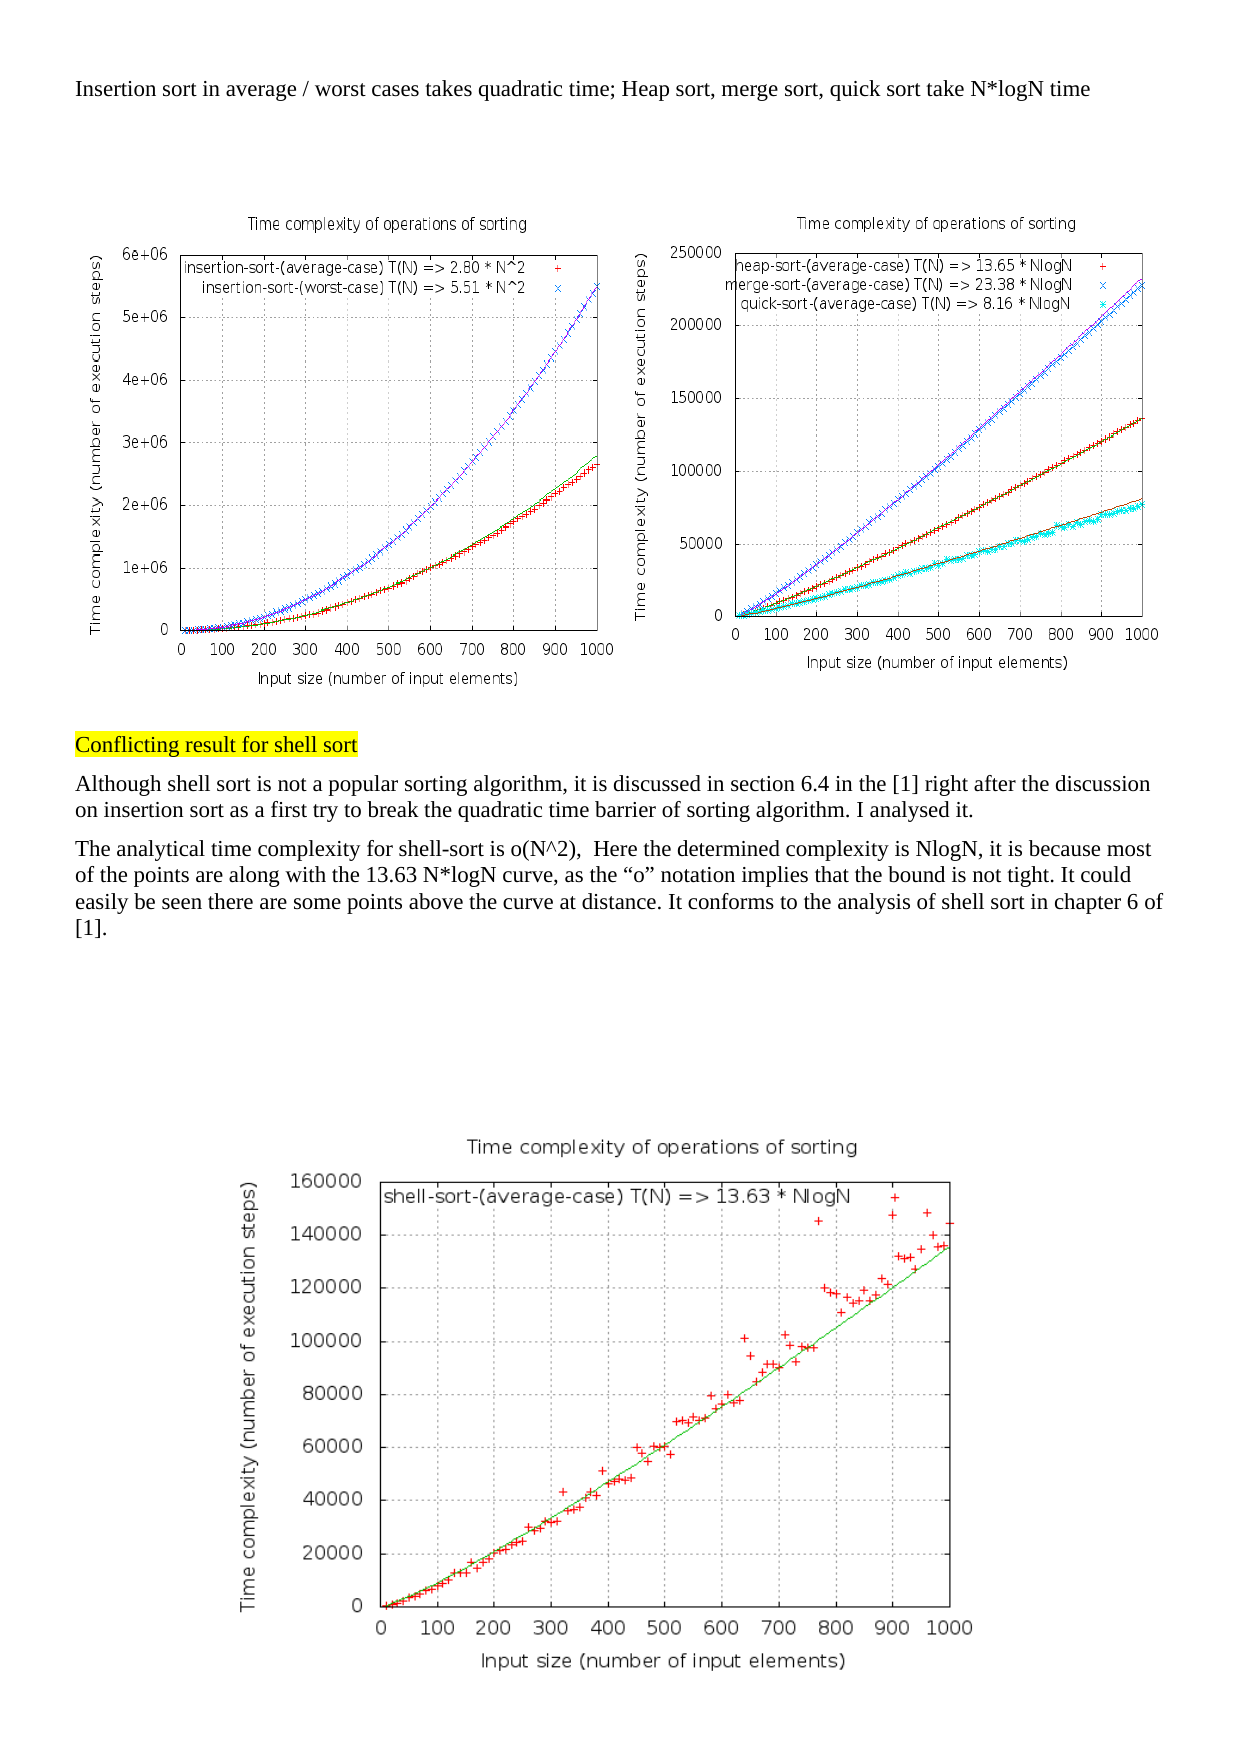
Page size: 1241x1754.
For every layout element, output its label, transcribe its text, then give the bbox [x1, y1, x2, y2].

text Insertion sort in average / worst cases takes quadratic time; Heap sort, merge sort, quick sort take N*logN time [75, 75, 1165, 101]
picture [75, 196, 1166, 694]
picture [220, 1116, 984, 1678]
text Conflicting result for shell sort [75, 731, 1165, 757]
text The analytical time complexity for shell-sort is o(N^2), Here the determined complexity is NlogN, it is because most of the points are along with the 13.63 N*logN curve, as the “o” notation implies that the bound is not tight. It could easily be seen there are some points above the curve at distance. It conforms to the analysis of shell sort in chapter 6 of [1]. [75, 835, 1165, 941]
text Although shell sort is not a popular sorting algorithm, it is discussed in section 6.4 in the [1] right after the discussion on insertion sort as a first try to break the quadratic time barrier of sorting algorithm. I analysed it. [75, 770, 1165, 823]
